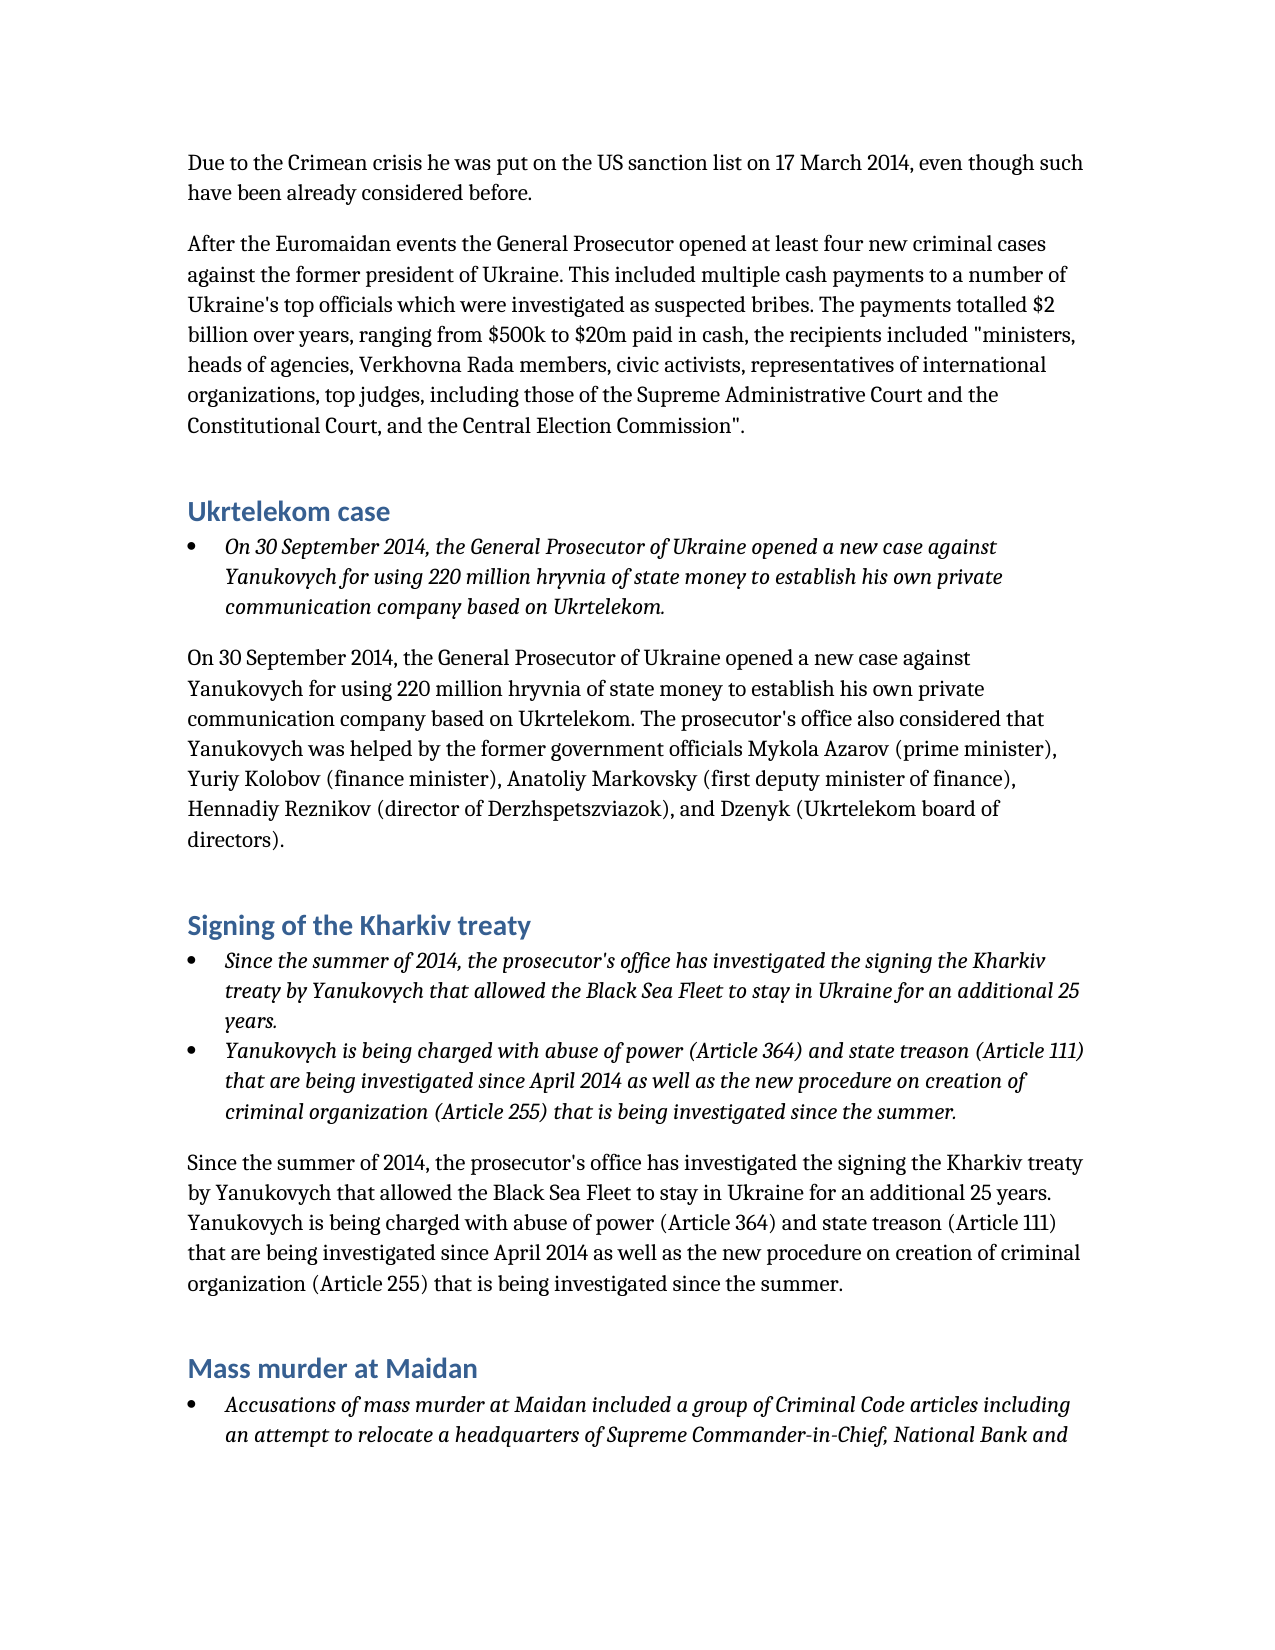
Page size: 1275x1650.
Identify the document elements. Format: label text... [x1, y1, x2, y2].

list Yanukovych is being charged with abuse of power (Article 364) and state treason (Article 111) that are being investigated since April 2014 as well as the new procedure on creation of criminal organization (Article 255) that is being investigated since the summer. [187, 1038, 1087, 1125]
list Since the summer of 2014, the prosecutor's office has investigated the signing the Kharkiv treaty by Yanukovych that allowed the Black Sea Fleet to stay in Ukraine for an additional 25 years. [187, 947, 1087, 1034]
list Accusations of mass murder at Maidan included a group of Criminal Code articles including an attempt to relocate a headquarters of Supreme Commander-in-Chief, National Bank and [187, 1392, 1087, 1448]
text On 30 September 2014, the General Prosecutor of Ukraine opened a new case against Yanukovych for using 220 million hryvnia of state money to establish his own private communication company based on Ukrtelekom. The prosecutor's office also considered that Yanukovych was helped by the former government officials Mykola Azarov (prime minister), Yuriy Kolobov (finance minister), Anatoliy Markovsky (first deputy minister of finance), Hennadiy Reznikov (director of Derzhspetszviazok), and Dzenyk (Ukrtelekom board of directors). [187, 645, 1087, 853]
text Due to the Crimean crisis he was put on the US sanction list on 17 March 2014, even though such have been already considered before. [187, 150, 1087, 207]
list On 30 September 2014, the General Prosecutor of Ukraine opened a new case against Yanukovych for using 220 million hryvnia of state money to establish his own private communication company based on Ukrtelekom. [187, 534, 1087, 620]
subtitle Signing of the Kharkiv treaty [187, 907, 1087, 942]
text After the Euromaidan events the General Prosecutor opened at least four new criminal cases against the former president of Ukraine. This included multiple cash payments to a number of Ukraine's top officials which were investigated as suspected bribes. The payments totalled $2 billion over years, ranging from $500k to $20m paid in cash, the recipients included "ministers, heads of agencies, Verkhovna Rada members, civic activists, representatives of international organizations, top judges, including those of the Supreme Administrative Court and the Constitutional Court, and the Central Election Commission". [187, 231, 1087, 439]
subtitle Ukrtelekom case [187, 493, 1087, 528]
subtitle Mass murder at Maidan [187, 1351, 1087, 1386]
text Since the summer of 2014, the prosecutor's office has investigated the signing the Kharkiv treaty by Yanukovych that allowed the Black Sea Fleet to stay in Ukraine for an additional 25 years. Yanukovych is being charged with abuse of power (Article 364) and state treason (Article 111) that are being investigated since April 2014 as well as the new procedure on creation of criminal organization (Article 255) that is being investigated since the summer. [187, 1149, 1087, 1297]
